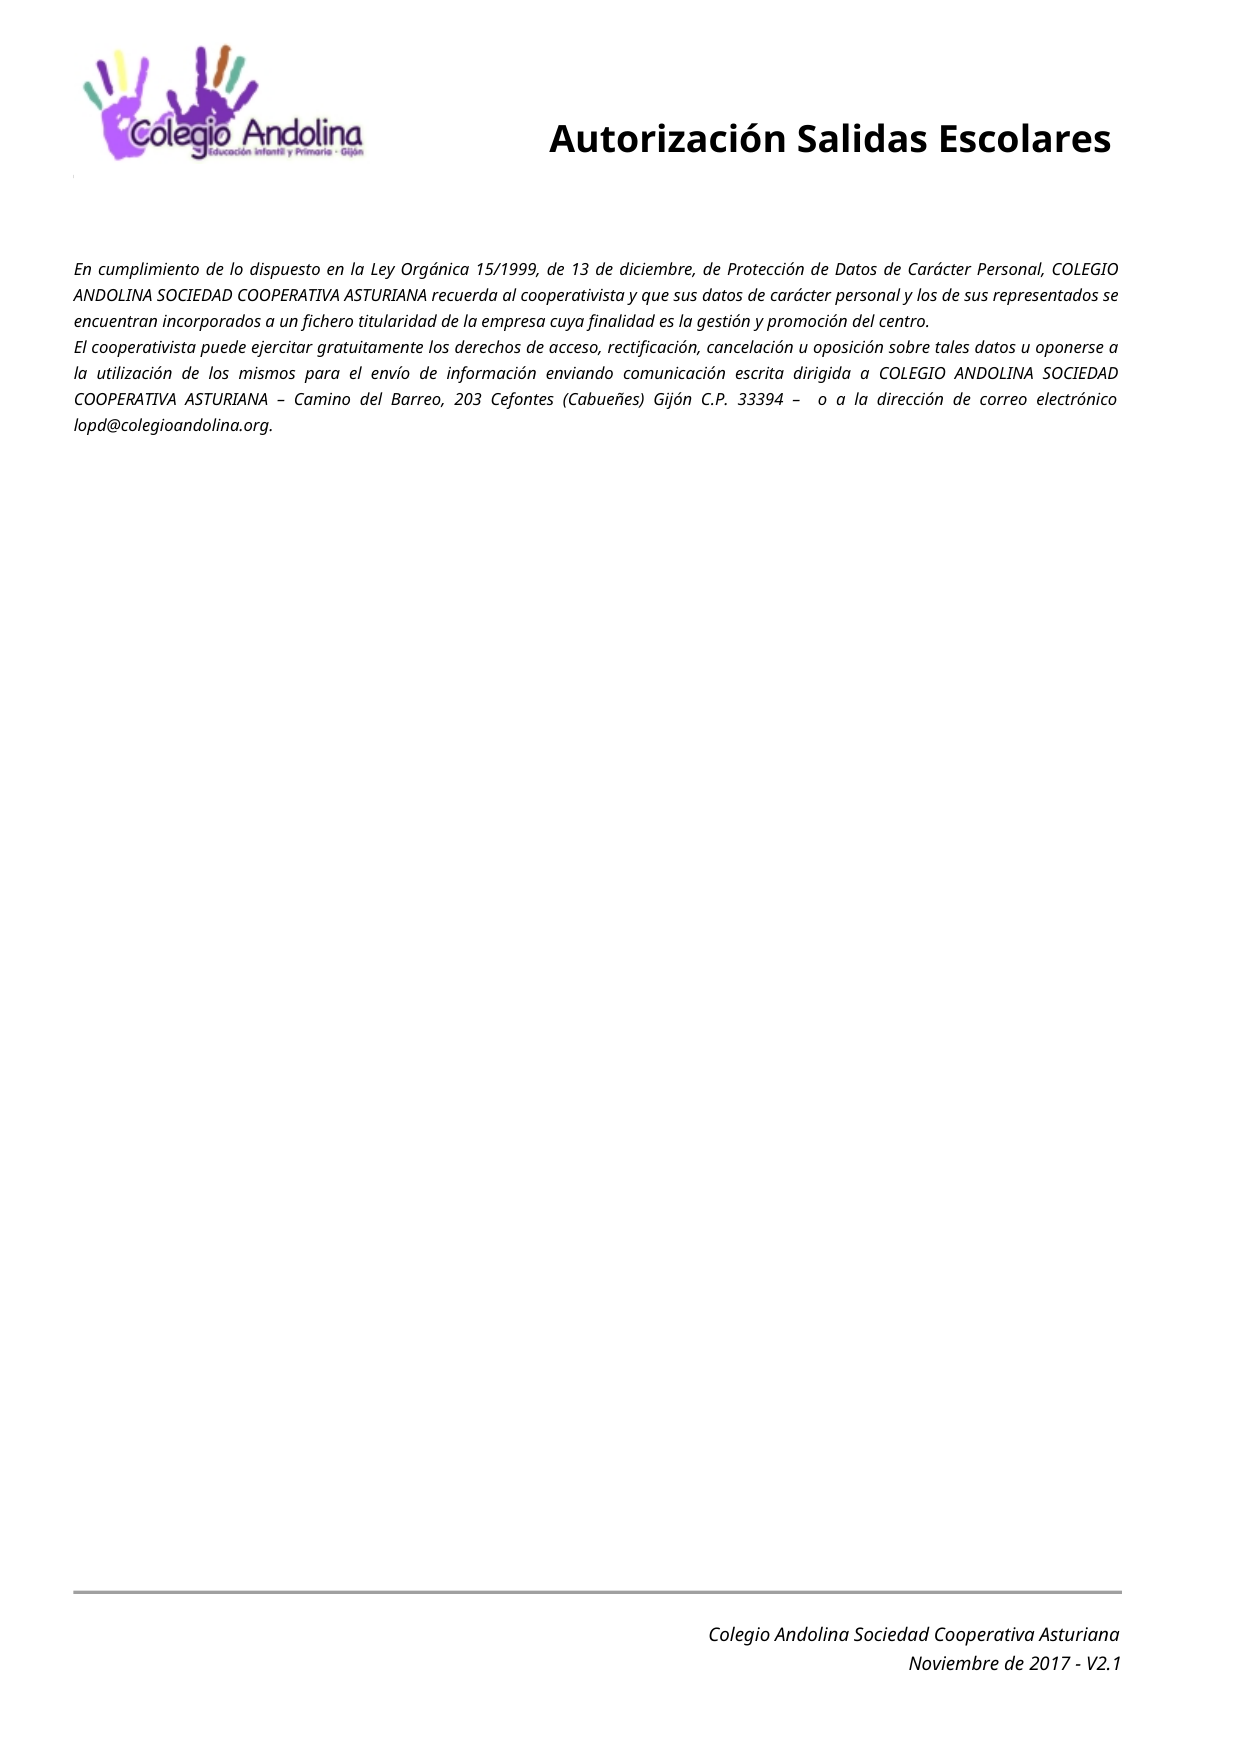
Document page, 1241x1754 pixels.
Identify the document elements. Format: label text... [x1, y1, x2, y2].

text El cooperativista puede ejercitar gratuitamente los derechos de acceso, rectificación, cancelación u oposición sobre tales datos u oponerse a la utilización de los mismos para el envío de información enviando comunicación escrita dirigida a COLEGIO ANDOLINA SOCIEDAD COOPERATIVA ASTURIANA – Camino del Barreo, 203 Cefontes (Cabueñes) Gijón C.P. 33394 – o a la dirección de correo electrónico lopd@colegioandolina.org. [73, 335, 1122, 436]
text En cumplimiento de lo dispuesto en la Ley Orgánica 15/1999, de 13 de diciembre, de Protección de Datos de Carácter Personal, COLEGIO ANDOLINA SOCIEDAD COOPERATIVA ASTURIANA recuerda al cooperativista y que sus datos de carácter personal y los de sus representados se encuentran incorporados a un fichero titularidad de la empresa cuya finalidad es la gestión y promoción del centro. [73, 257, 1122, 332]
picture [74, 41, 370, 164]
